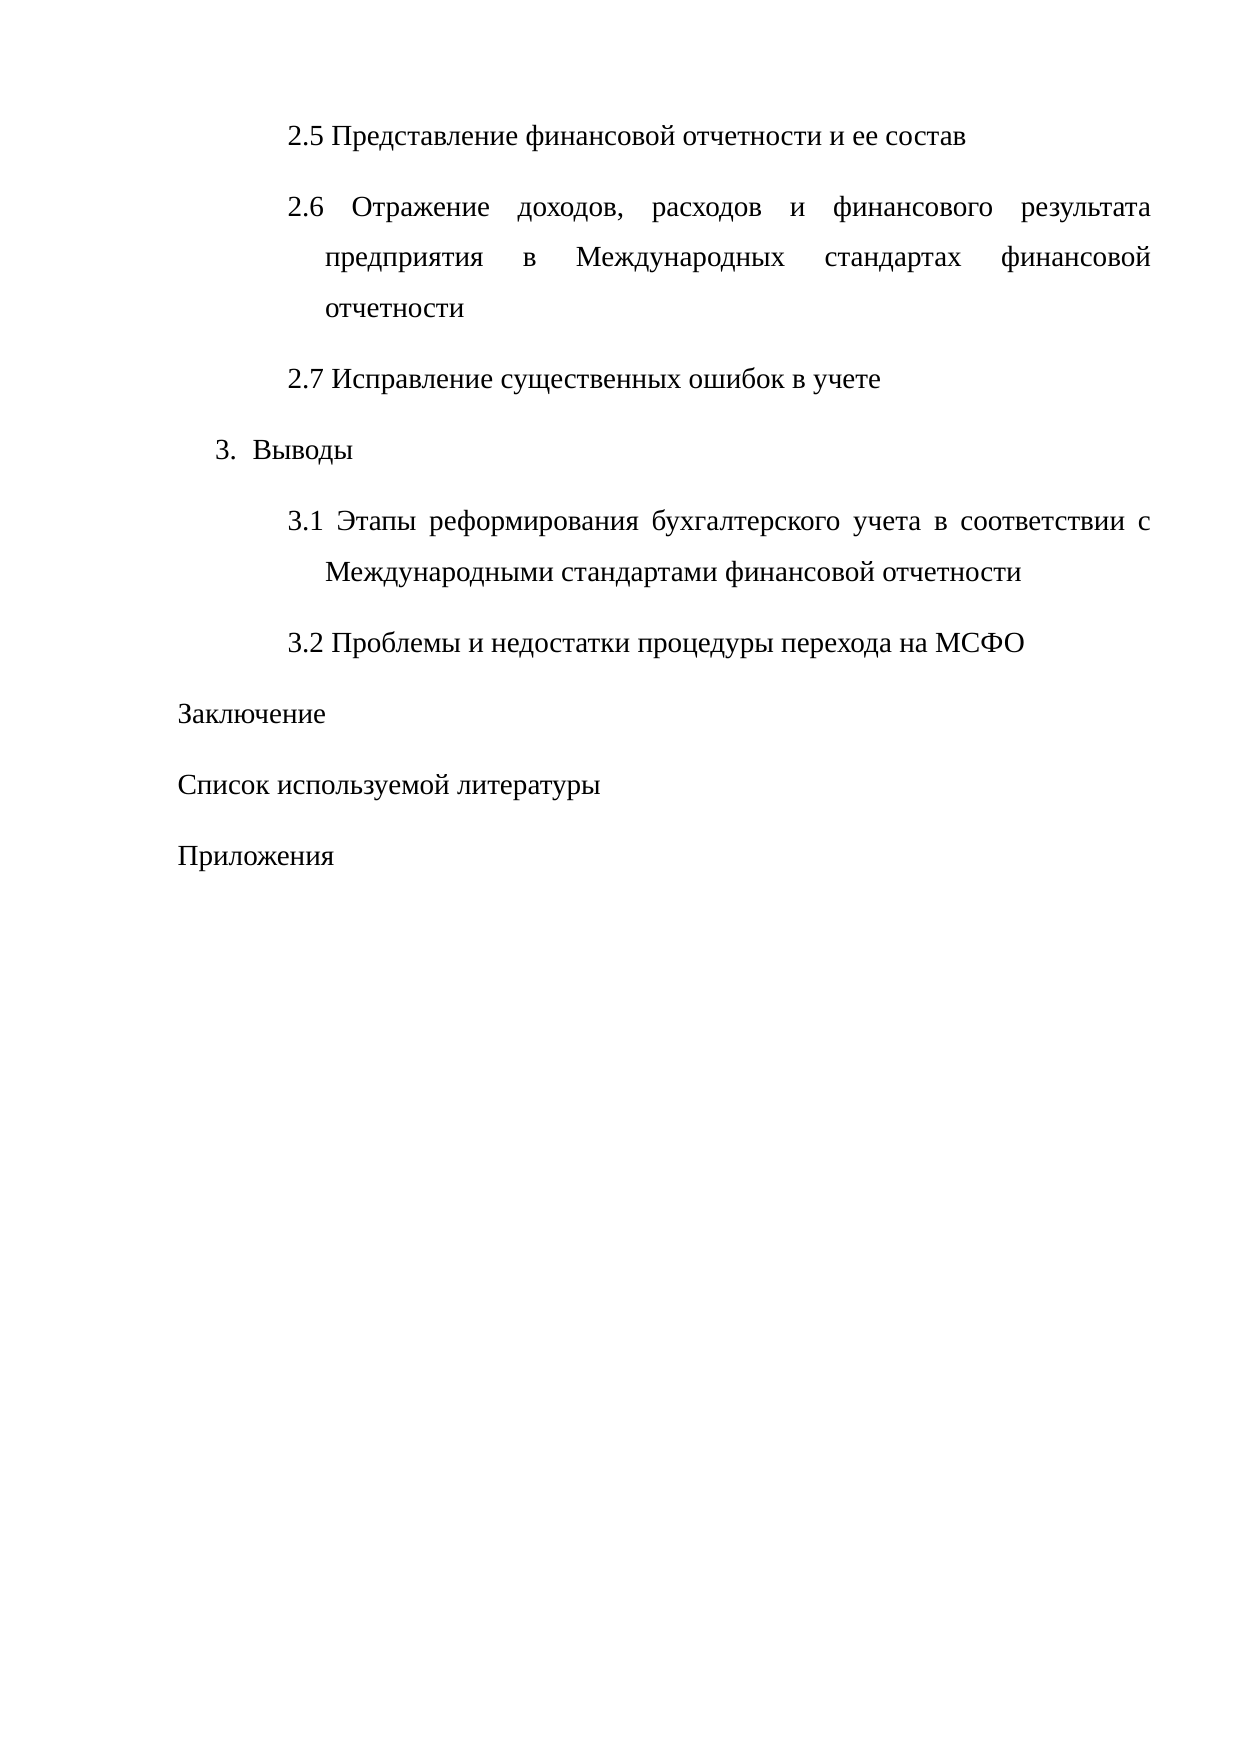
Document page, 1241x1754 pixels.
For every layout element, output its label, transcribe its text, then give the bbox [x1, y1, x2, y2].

text Приложения [177, 838, 1152, 872]
list Выводы [215, 432, 1152, 466]
text 3.2 Проблемы и недостатки процедуры перехода на МСФО [287, 625, 1152, 658]
text 2.5 Представление финансовой отчетности и ее состав [287, 118, 1152, 152]
text Список используемой литературы [177, 767, 1152, 801]
text 3.1 Этапы реформирования бухгалтерского учета в соответствии с Международными стандартами финансовой отчетности [287, 503, 1152, 587]
text Заключение [177, 696, 1152, 729]
text 2.7 Исправление существенных ошибок в учете [287, 361, 1152, 394]
text 2.6 Отражение доходов, расходов и финансового результата предприятия в Международных стандартах финансовой отчетности [287, 189, 1152, 323]
